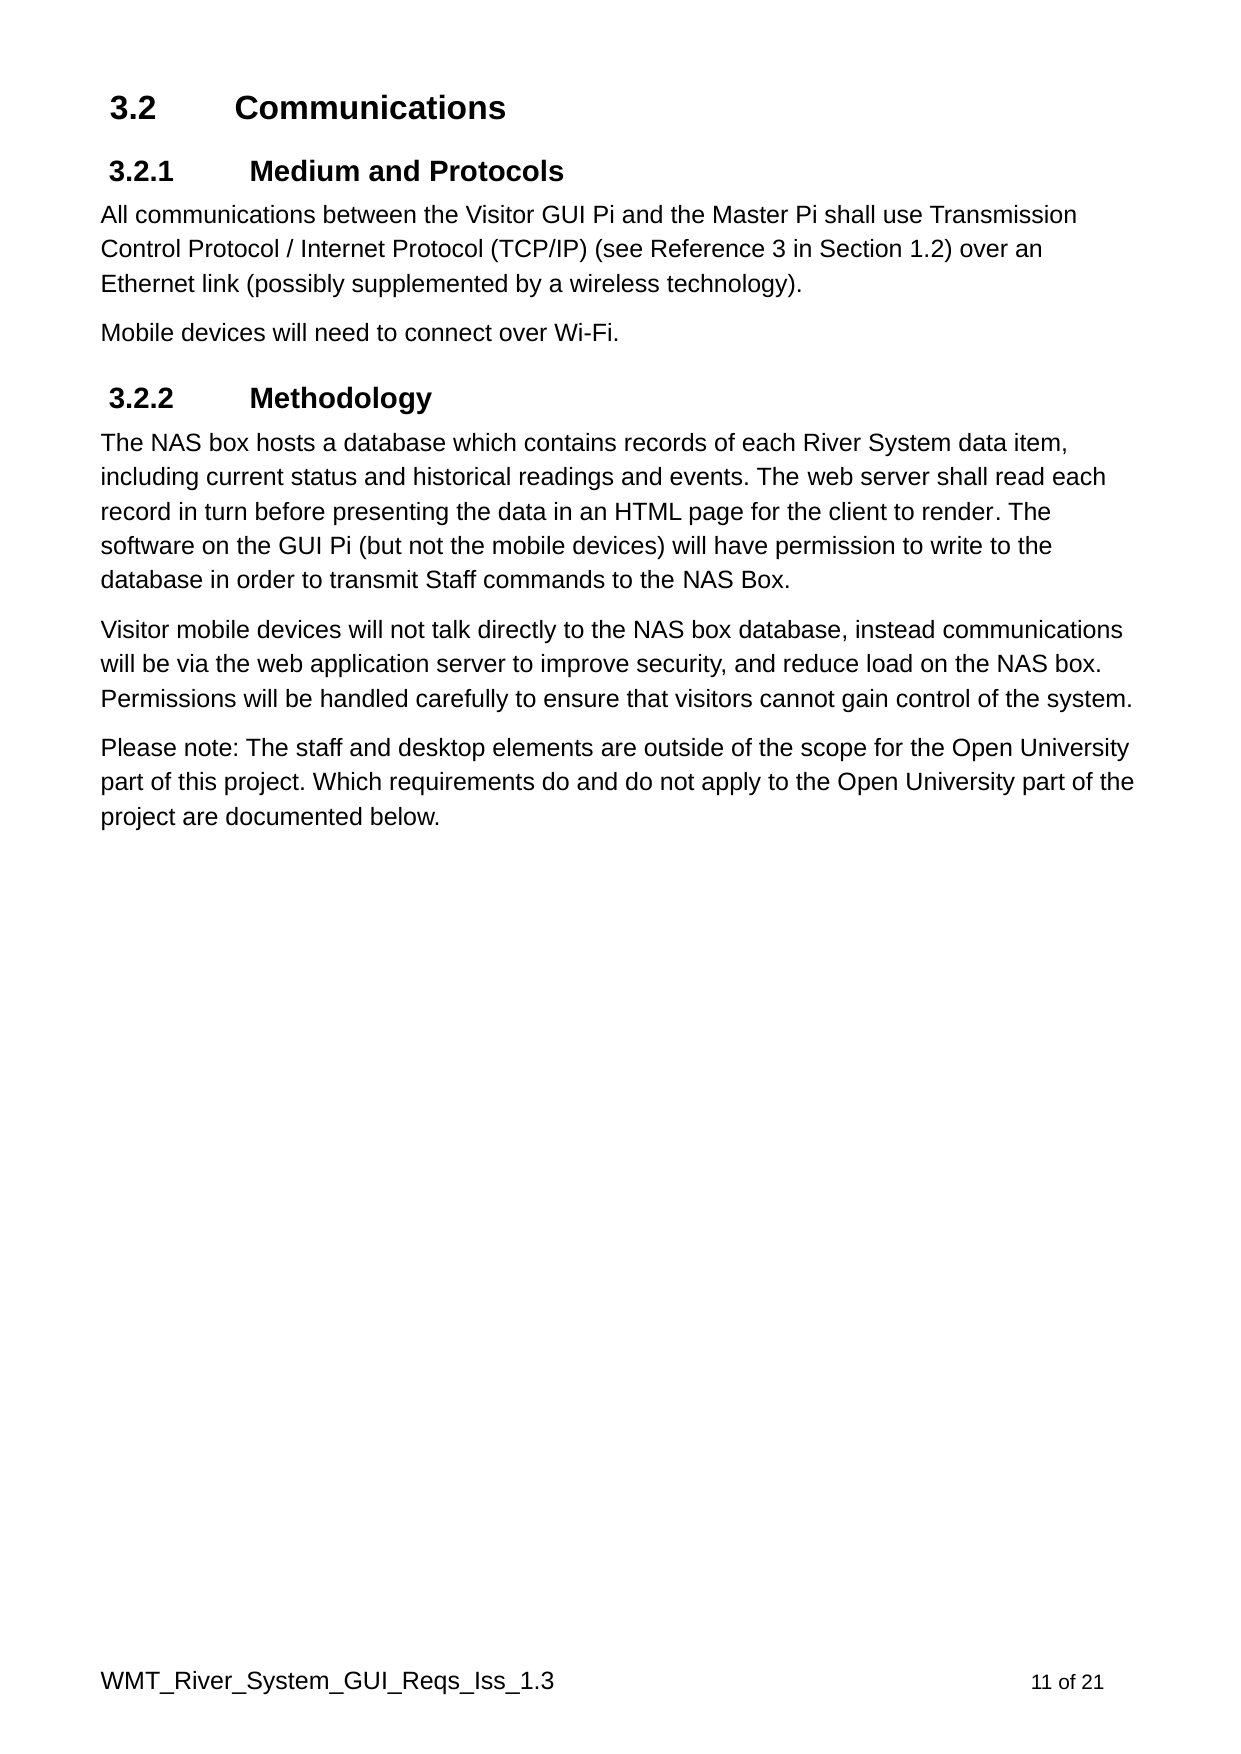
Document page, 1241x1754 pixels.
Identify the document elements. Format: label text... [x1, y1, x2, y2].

text Visitor mobile devices will not talk directly to the NAS box database, instead communications will be via the web application server to improve security, and reduce load on the NAS box. Permissions will be handled carefully to ensure that visitors cannot gain control of the system. [100, 614, 1140, 712]
subtitle Methodology [100, 381, 1140, 415]
text All communications between the Visitor GUI Pi and the Master Pi shall use Transmission Control Protocol / Internet Protocol (TCP/IP) (see Reference 3 in Section 1.2) over an Ethernet link (possibly supplemented by a wireless technology). [100, 200, 1140, 297]
subtitle Medium and Protocols [100, 153, 1140, 187]
text Please note: The staff and desktop elements are outside of the scope for the Open University part of this project. Which requirements do and do not apply to the Open University part of the project are documented below. [100, 733, 1140, 830]
text The NAS box hosts a database which contains records of each River System data item, including current status and historical readings and events. The web server shall read each record in turn before presenting the data in an HTML page for the client to render. The software on the GUI Pi (but not the mobile devices) will have permission to write to the database in order to transmit Staff commands to the NAS Box. [100, 428, 1140, 594]
text Mobile devices will need to connect over Wi-Fi. [100, 318, 1140, 346]
subtitle Communications [100, 88, 1140, 126]
